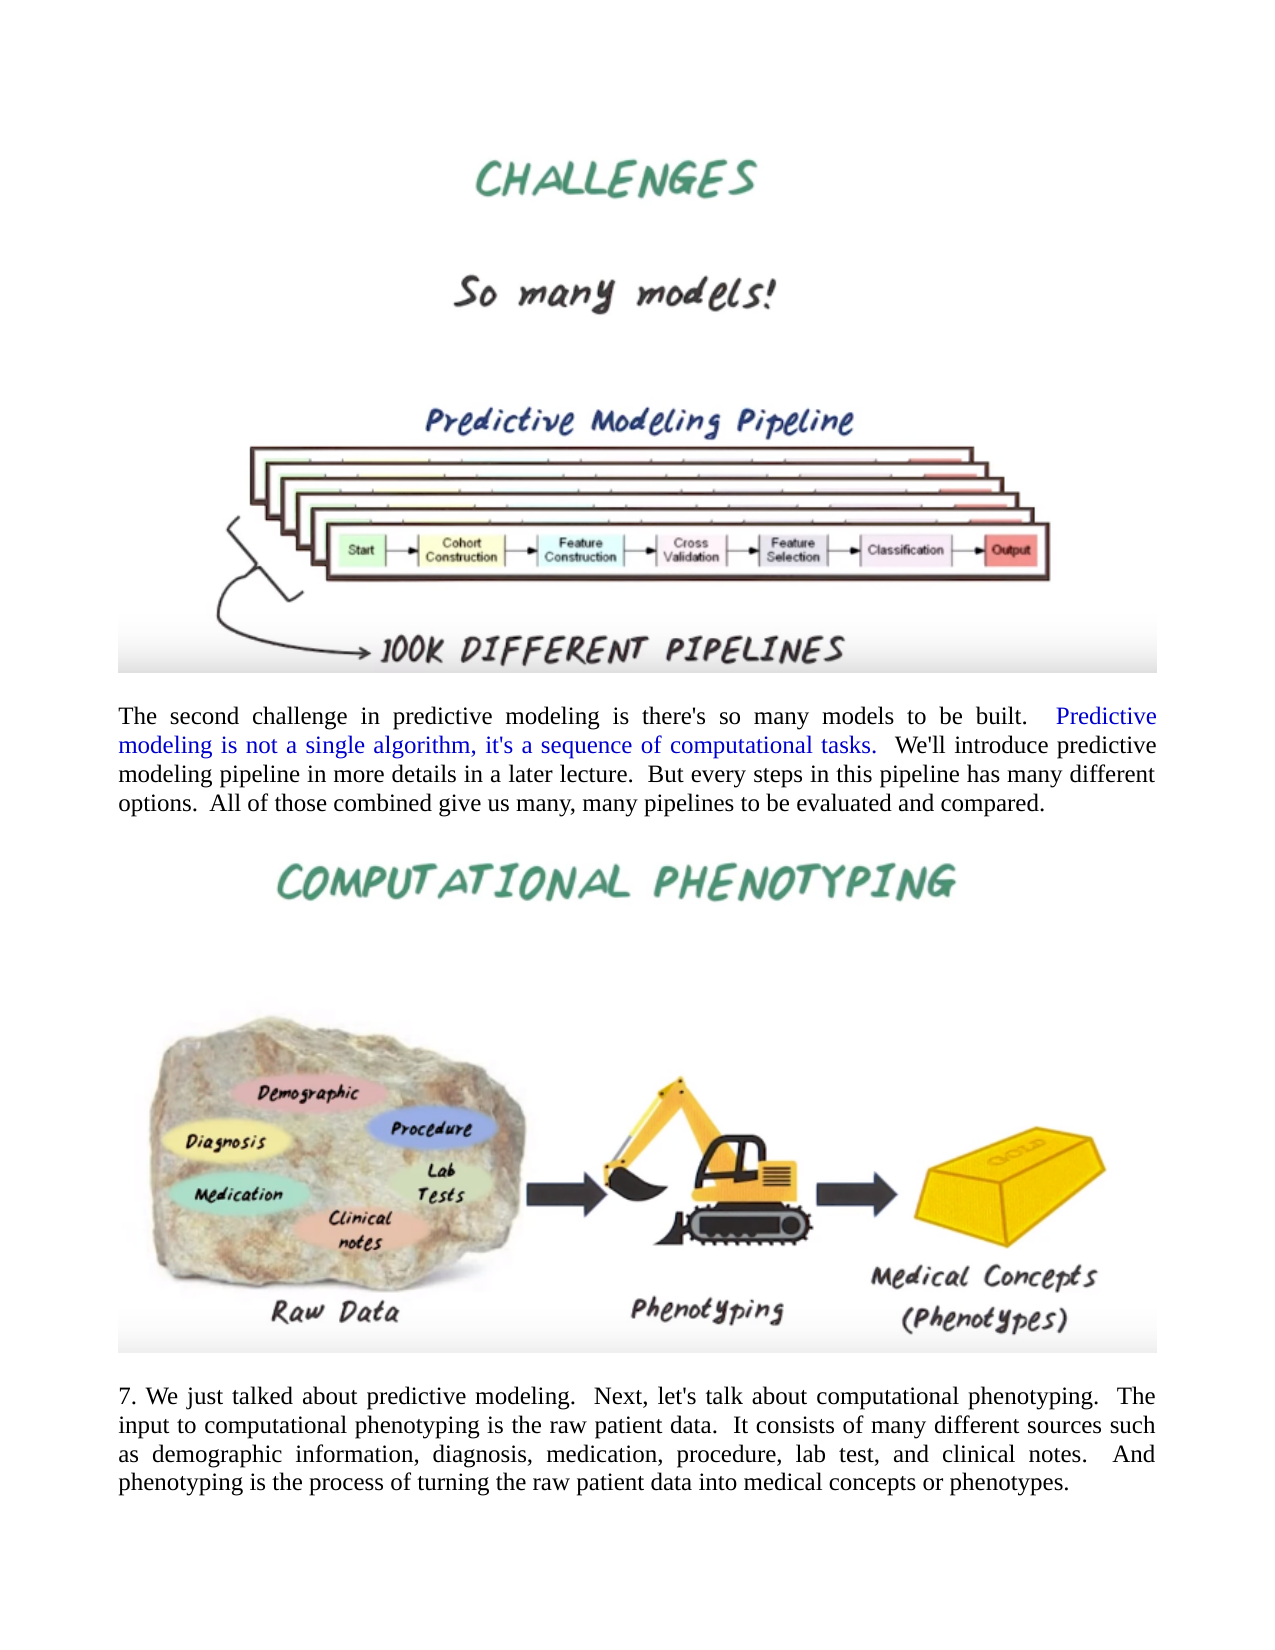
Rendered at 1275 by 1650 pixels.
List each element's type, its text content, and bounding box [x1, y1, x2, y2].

text 7. We just talked about predictive modeling. Next, let's talk about computational phenotyping. The input to computational phenotyping is the raw patient data. It consists of many different sources such as demographic information, diagnosis, medication, procedure, lab test, and clinical notes. And phenotyping is the process of turning the raw patient data into medical concepts or phenotypes. [118, 1381, 1157, 1496]
picture [118, 845, 1157, 1353]
text The second challenge in predictive modeling is there's so many models to be built. Predictive modeling is not a single algorithm, it's a sequence of computational tasks. We'll introduce predictive modeling pipeline in more details in a later lecture. But every steps in this pipeline has many different options. All of those combined give us many, many pipelines to be evaluated and compared. [118, 701, 1157, 816]
picture [118, 146, 1157, 673]
